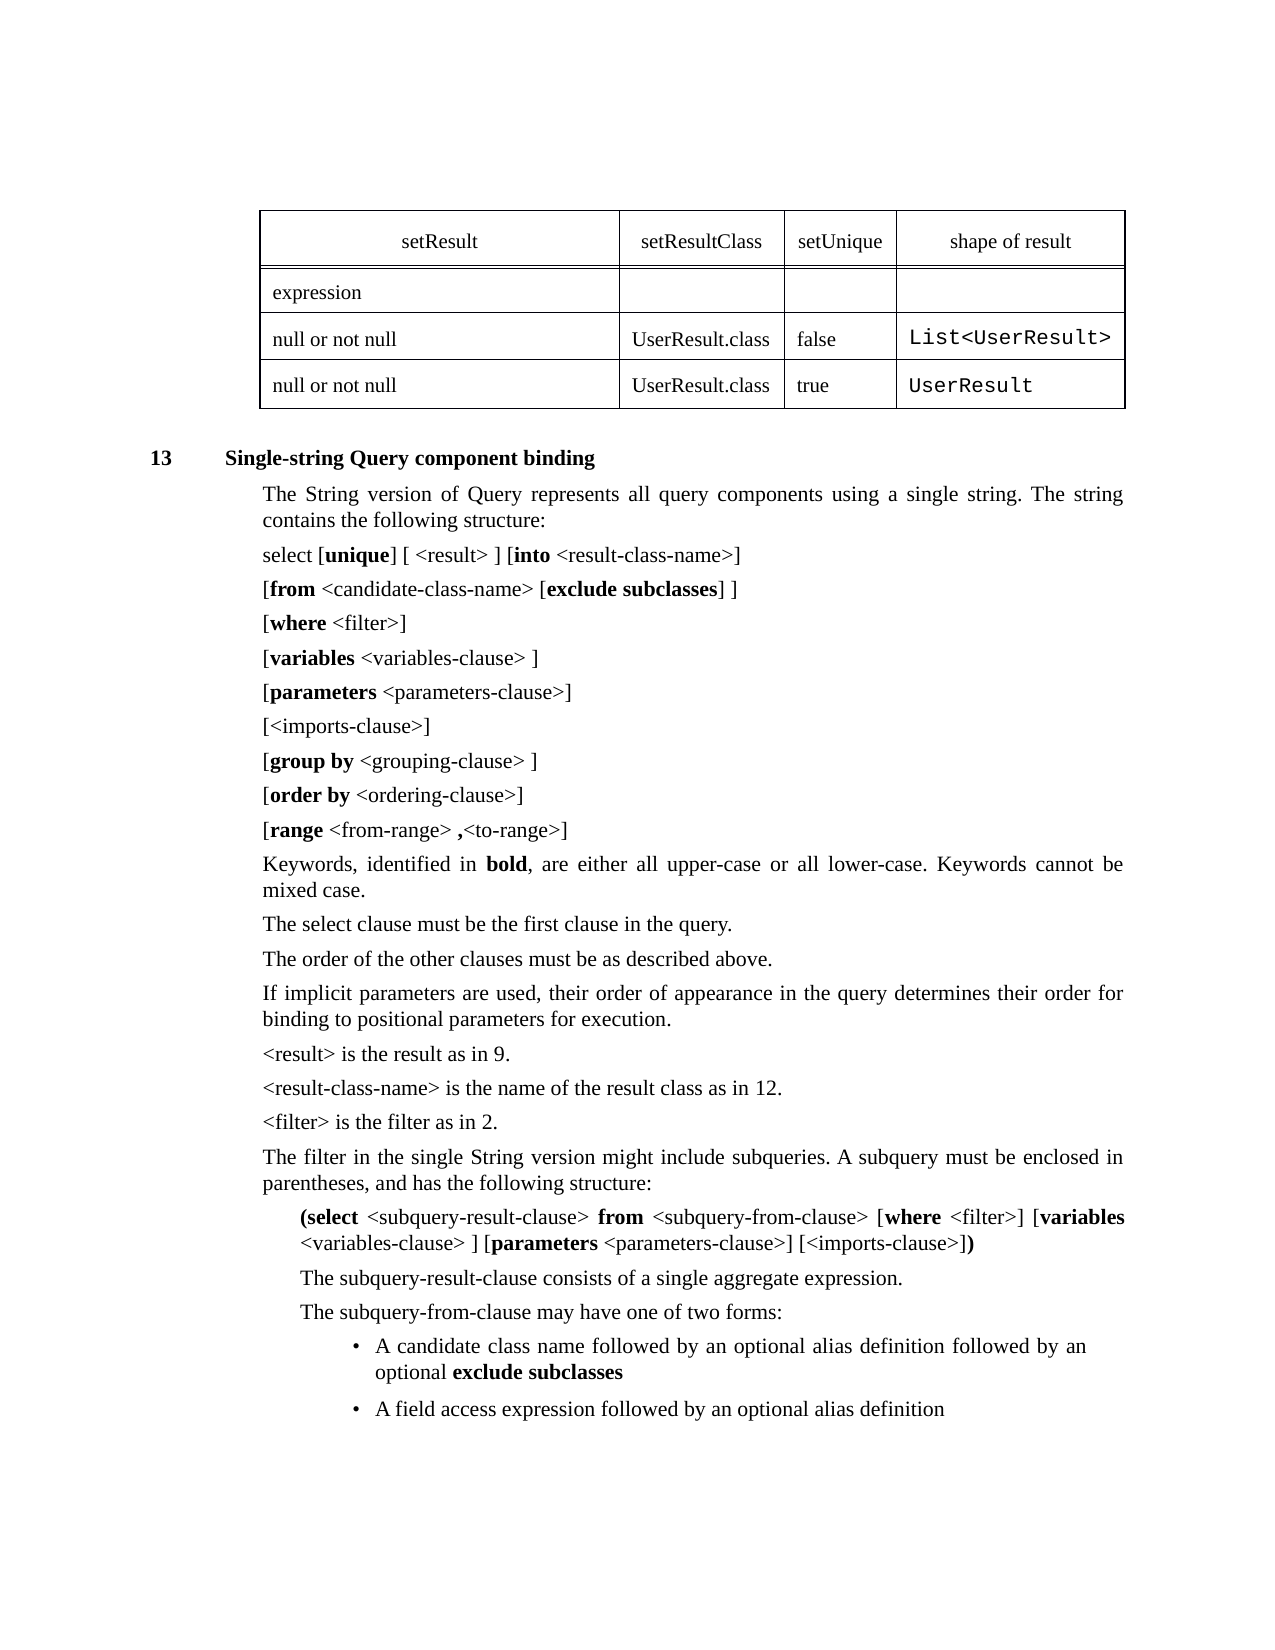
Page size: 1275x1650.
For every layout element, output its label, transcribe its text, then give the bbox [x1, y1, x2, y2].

text A14.6.13-2 [Keywords, identified in bold, are either all upper-case or all lower-case. Keywords cannot be mixed case.] [262, 850, 1125, 902]
table_cell [897, 269, 1124, 312]
table_cell [620, 269, 784, 312]
table_cell [785, 269, 896, 312]
text The subquery-from-clause may have one of two forms: [300, 1298, 1125, 1324]
text select [unique] [ <result> ] [into <result-class-name>] [262, 541, 1125, 567]
table_header setResultClass [620, 211, 784, 265]
text [from <candidate-class-name> [exclude subclasses] ] [262, 575, 1125, 601]
text A14.6.13-1 [The String version of Query represents all query components using a single string. The string contains the following structure:] [262, 480, 1125, 532]
text • A candidate class name followed by an optional alias definition followed by an optional exclude subclasses [352, 1332, 1087, 1384]
text [<imports-clause>] [262, 713, 1125, 739]
table_header setResult [261, 211, 619, 265]
text The subquery-result-clause consists of a single aggregate expression. [300, 1264, 1125, 1290]
text [where <filter>] [262, 609, 1125, 636]
text <result> is the result as in 9. [262, 1040, 1125, 1066]
table_header setUnique [785, 211, 896, 265]
text [order by <ordering-clause>] [262, 781, 1125, 807]
text <filter> is the filter as in 2. [262, 1108, 1125, 1134]
text A14.6.13-3 [If implicit parameters are used, their order of appearance in the query determines their order for binding to positional parameters for execution.] [262, 979, 1125, 1031]
table_cell true [785, 360, 896, 407]
text [range <from-range> ,<to-range>] [262, 816, 1125, 842]
table_cell List<UserResult> [897, 313, 1124, 359]
table_header shape of result [897, 211, 1124, 265]
table_cell UserResult.class [620, 360, 784, 407]
text The select clause must be the first clause in the query. [262, 911, 1125, 937]
text The order of the other clauses must be as described above. [262, 945, 1125, 971]
text The filter in the single String version might include subqueries. A subquery must be enclosed in parentheses, and has the following structure: [262, 1143, 1125, 1195]
text <result-class-name> is the name of the result class as in 12. [262, 1074, 1125, 1100]
text (select <subquery-result-clause> from <subquery-from-clause> [where <filter>] [variables <variables-clause> ] [parameters <parameters-clause>] [<imports-clause>]) [300, 1203, 1125, 1255]
table_cell false [785, 313, 896, 359]
table_cell null or not null [261, 360, 619, 407]
subtitle Single-string Query component binding [150, 444, 1125, 470]
table_cell UserResult.class [620, 313, 784, 359]
text [group by <grouping-clause> ] [262, 747, 1125, 773]
table_cell UserResult] [897, 360, 1124, 407]
text [variables <variables-clause> ] [262, 644, 1125, 670]
text [parameters <parameters-clause>] [262, 678, 1125, 704]
text • A field access expression followed by an optional alias definition [352, 1395, 1087, 1421]
table_cell expression [261, 269, 619, 312]
table_cell null or not null [261, 313, 619, 359]
